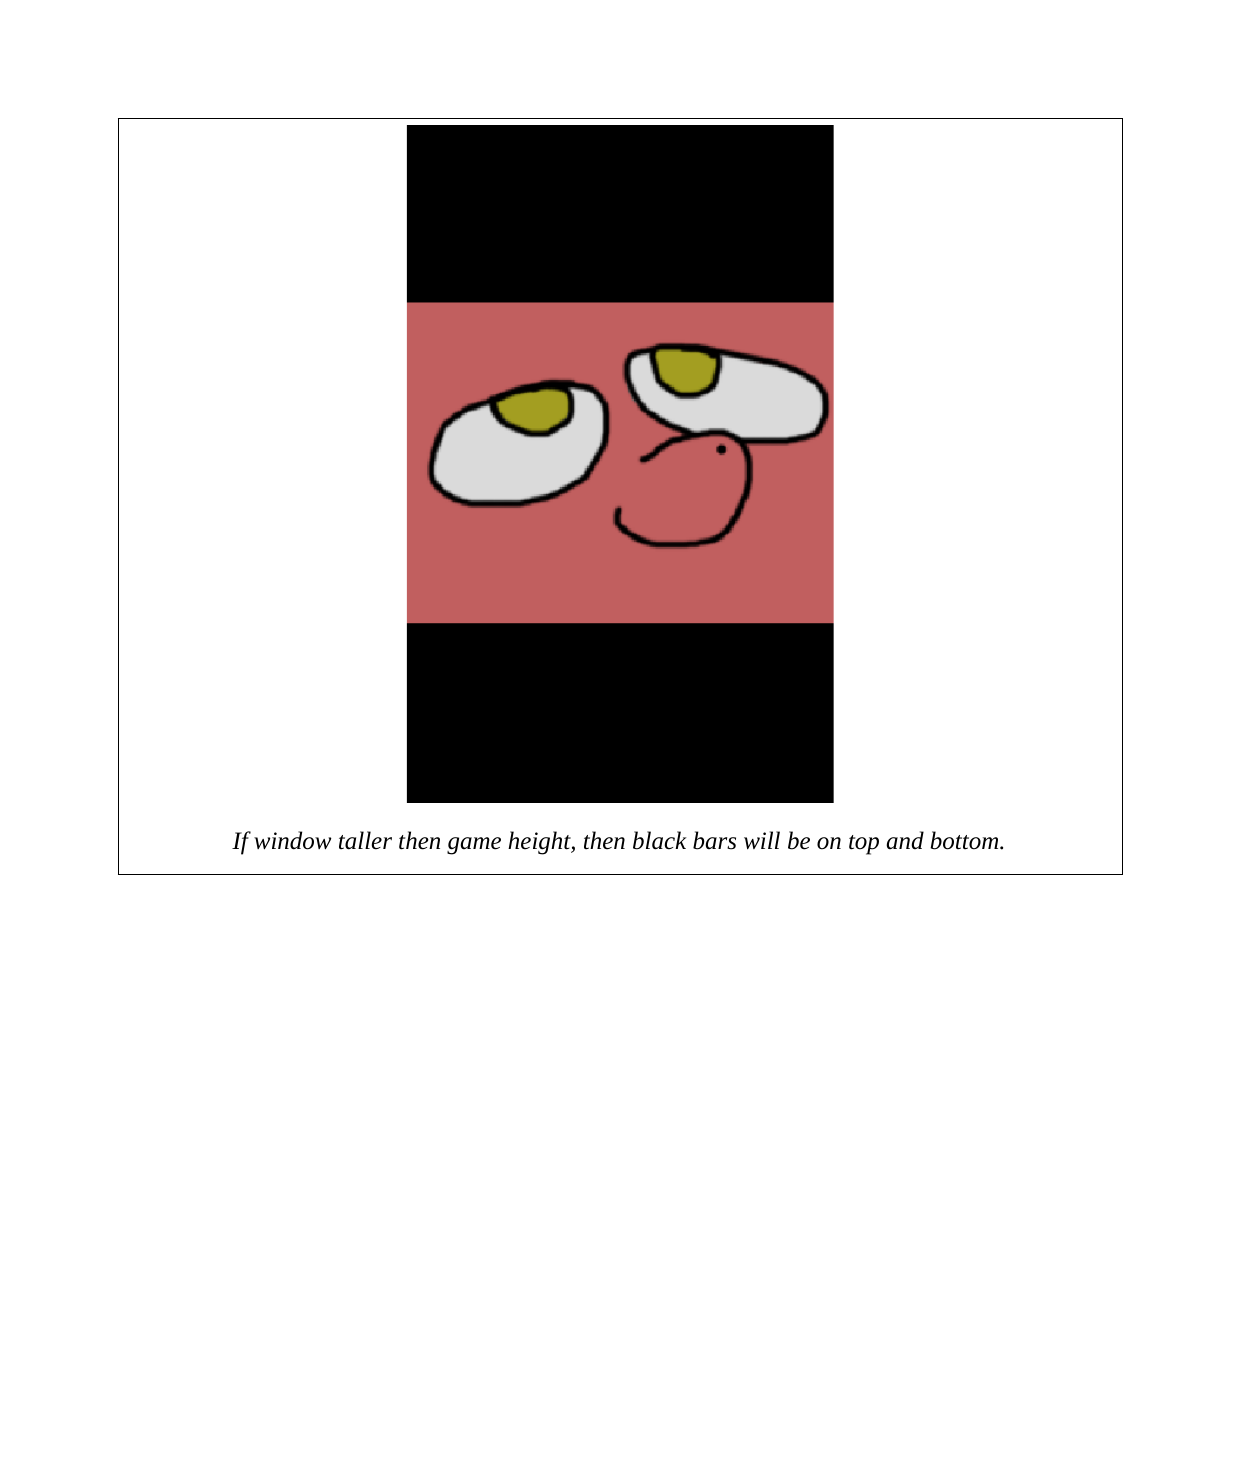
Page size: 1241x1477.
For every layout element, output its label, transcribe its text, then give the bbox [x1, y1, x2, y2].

table_cell [119, 119, 1122, 808]
table_cell If window taller then game height, then black bars will be on top and bottom. [119, 808, 1122, 873]
picture [406, 125, 834, 803]
